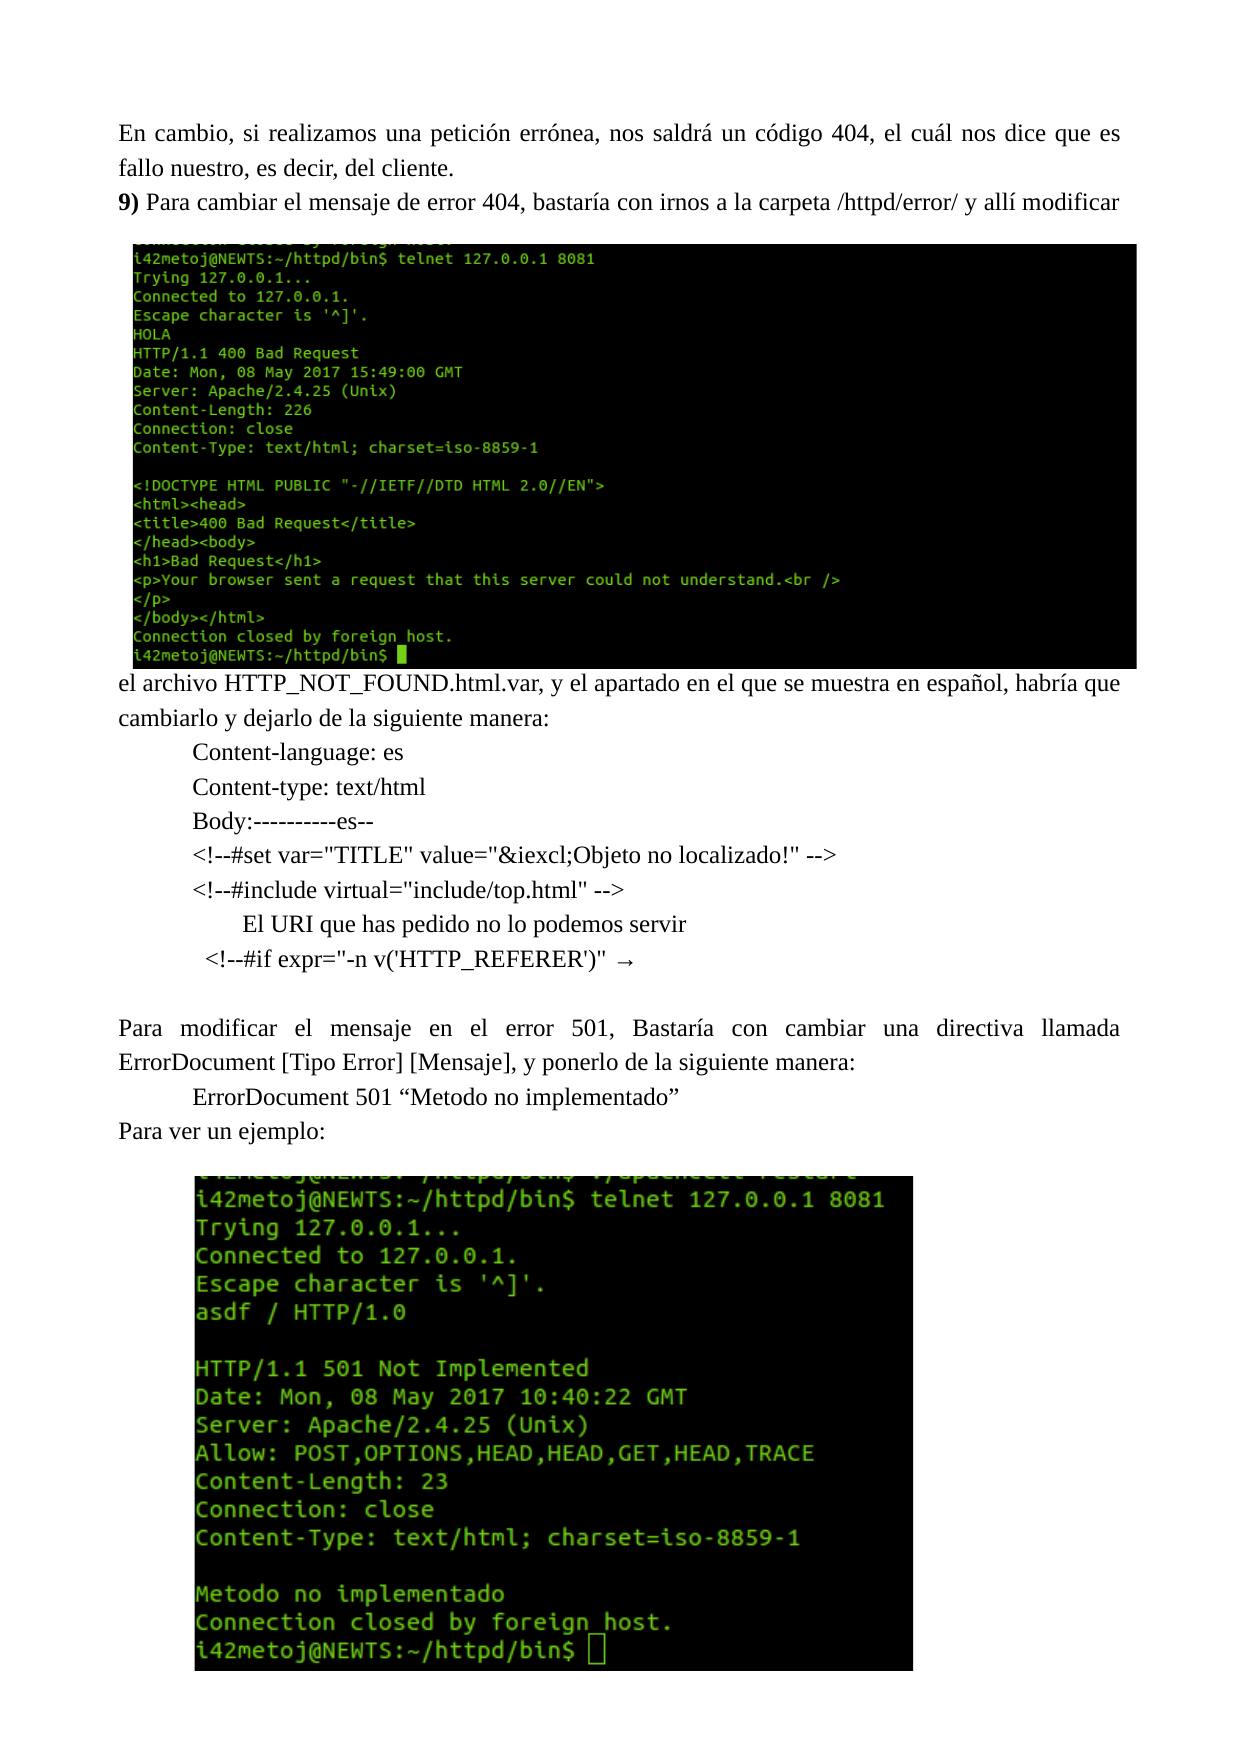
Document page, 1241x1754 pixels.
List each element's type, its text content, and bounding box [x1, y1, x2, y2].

text Content-language: es [118, 737, 1122, 766]
text El URI que has pedido no lo podemos servir [118, 909, 1122, 938]
text ErrorDocument 501 “Metodo no implementado” [118, 1082, 1122, 1111]
text Para modificar el mensaje en el error 501, Bastaría con cambiar una directiva llamada ErrorDocument [Tipo Error] [Mensaje], y ponerlo de la siguiente manera: [118, 1013, 1122, 1076]
text Para ver un ejemplo: [118, 1116, 1122, 1145]
text <!--#include virtual="include/top.html" --> [118, 875, 1122, 904]
text <!--#set var="TITLE" value="&iexcl;Objeto no localizado!" --> [118, 841, 1122, 869]
text <!--#if expr="-n v('HTTP_REFERER')" → [118, 944, 1122, 973]
picture [132, 244, 1137, 669]
text Body:----------es-- [118, 806, 1122, 835]
text En cambio, si realizamos una petición errónea, nos saldrá un código 404, el cuál nos dice que es fallo nuestro, es decir, del cliente. [118, 118, 1122, 181]
picture [194, 1176, 914, 1671]
text 9) Para cambiar el mensaje de error 404, bastaría con irnos a la carpeta /httpd/error/ y allí modificar el archivo HTTP_NOT_FOUND.html.var, y el apartado en el que se muestra en español, habría que cambiarlo y dejarlo de la siguiente manera: [118, 187, 1122, 731]
text Content-type: text/html [118, 772, 1122, 800]
